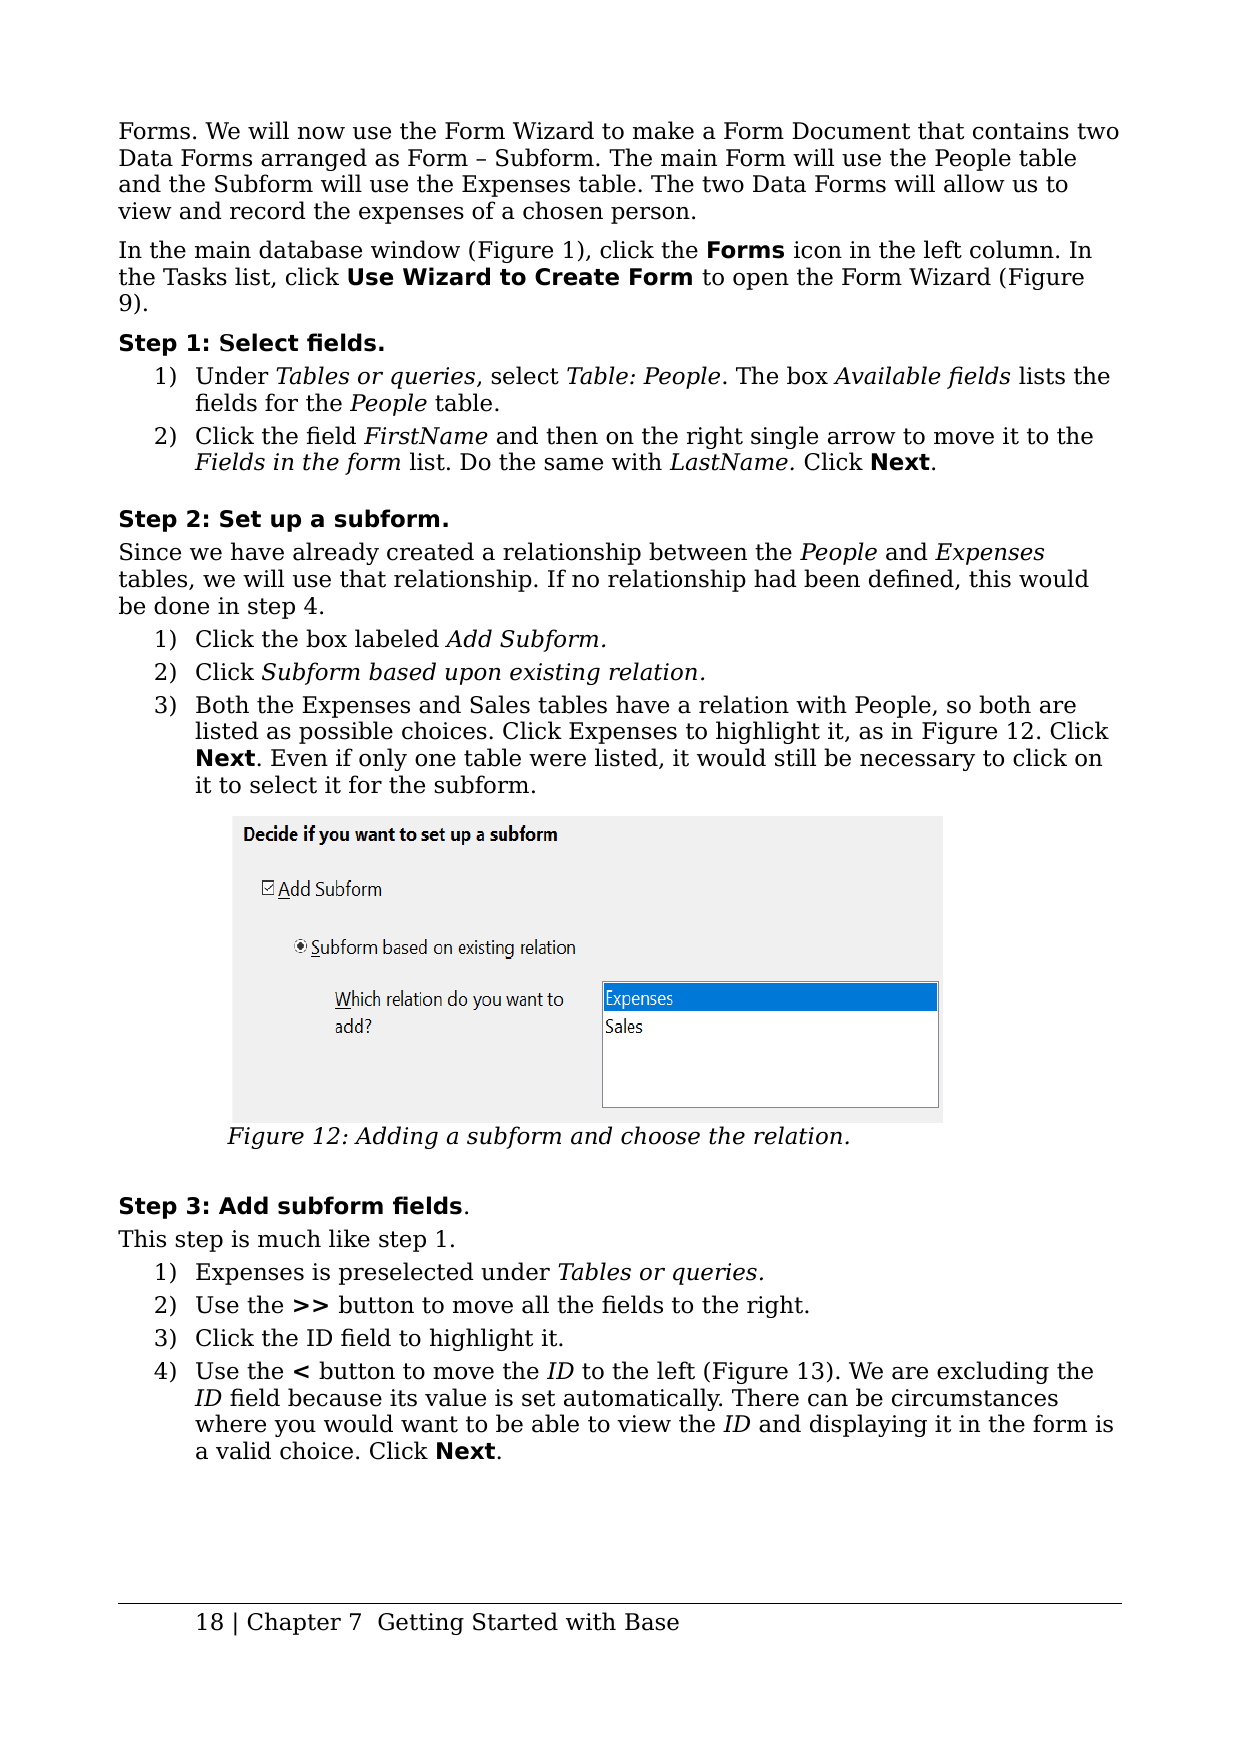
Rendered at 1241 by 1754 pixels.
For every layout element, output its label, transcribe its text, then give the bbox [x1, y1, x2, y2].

list Click the field FirstName and then on the right single arrow to move it to the Fields in the form list. Do the same with LastName. Click Next. [177, 423, 1122, 476]
text Figure 12: Adding a subform and choose the relation. [227, 817, 948, 1149]
list Use the >> button to move all the fields to the right. [177, 1292, 1122, 1319]
list Click the ID field to highlight it. [177, 1325, 1122, 1352]
text Forms. We will now use the Form Wizard to make a Form Document that contains two Data Forms arranged as Form – Subform. The main Form will use the People table and the Subform will use the Expenses table. The two Data Forms will allow us to view and record the expenses of a chosen person. [118, 118, 1122, 225]
picture [232, 816, 943, 1123]
text Step 1: Select fields. [118, 330, 1122, 357]
list Click Subform based upon existing relation. [177, 659, 1122, 686]
text Step 2: Set up a subform. [118, 506, 1122, 533]
list Under Tables or queries, select Table: People. The box Available fields lists the fields for the People table. [177, 363, 1122, 417]
list Expenses is preselected under Tables or queries. [177, 1259, 1122, 1286]
list Use the < button to move the ID to the left (Figure 13). We are excluding the ID field because its value is set automatically. There can be circumstances where you would want to be able to view the ID and displaying it in the form is a valid choice. Click Next. [177, 1358, 1122, 1465]
list This step is much like step 1. [118, 1226, 1122, 1253]
text In the main database window (Figure 1), click the Forms icon in the left column. In the Tasks list, click Use Wizard to Create Form to open the Form Wizard (Figure 9). [118, 237, 1122, 317]
text Step 3: Add subform fields. [118, 1193, 1122, 1220]
list Since we have already created a relationship between the People and Expenses tables, we will use that relationship. If no relationship had been defined, this would be done in step 4. [118, 539, 1122, 619]
list Both the Expenses and Sales tables have a relation with People, so both are listed as possible choices. Click Expenses to highlight it, as in Figure 12. Click Next. Even if only one table were listed, it would still be necessary to click on it to select it for the subform. [177, 692, 1122, 798]
list Click the box labeled Add Subform. [177, 626, 1122, 653]
